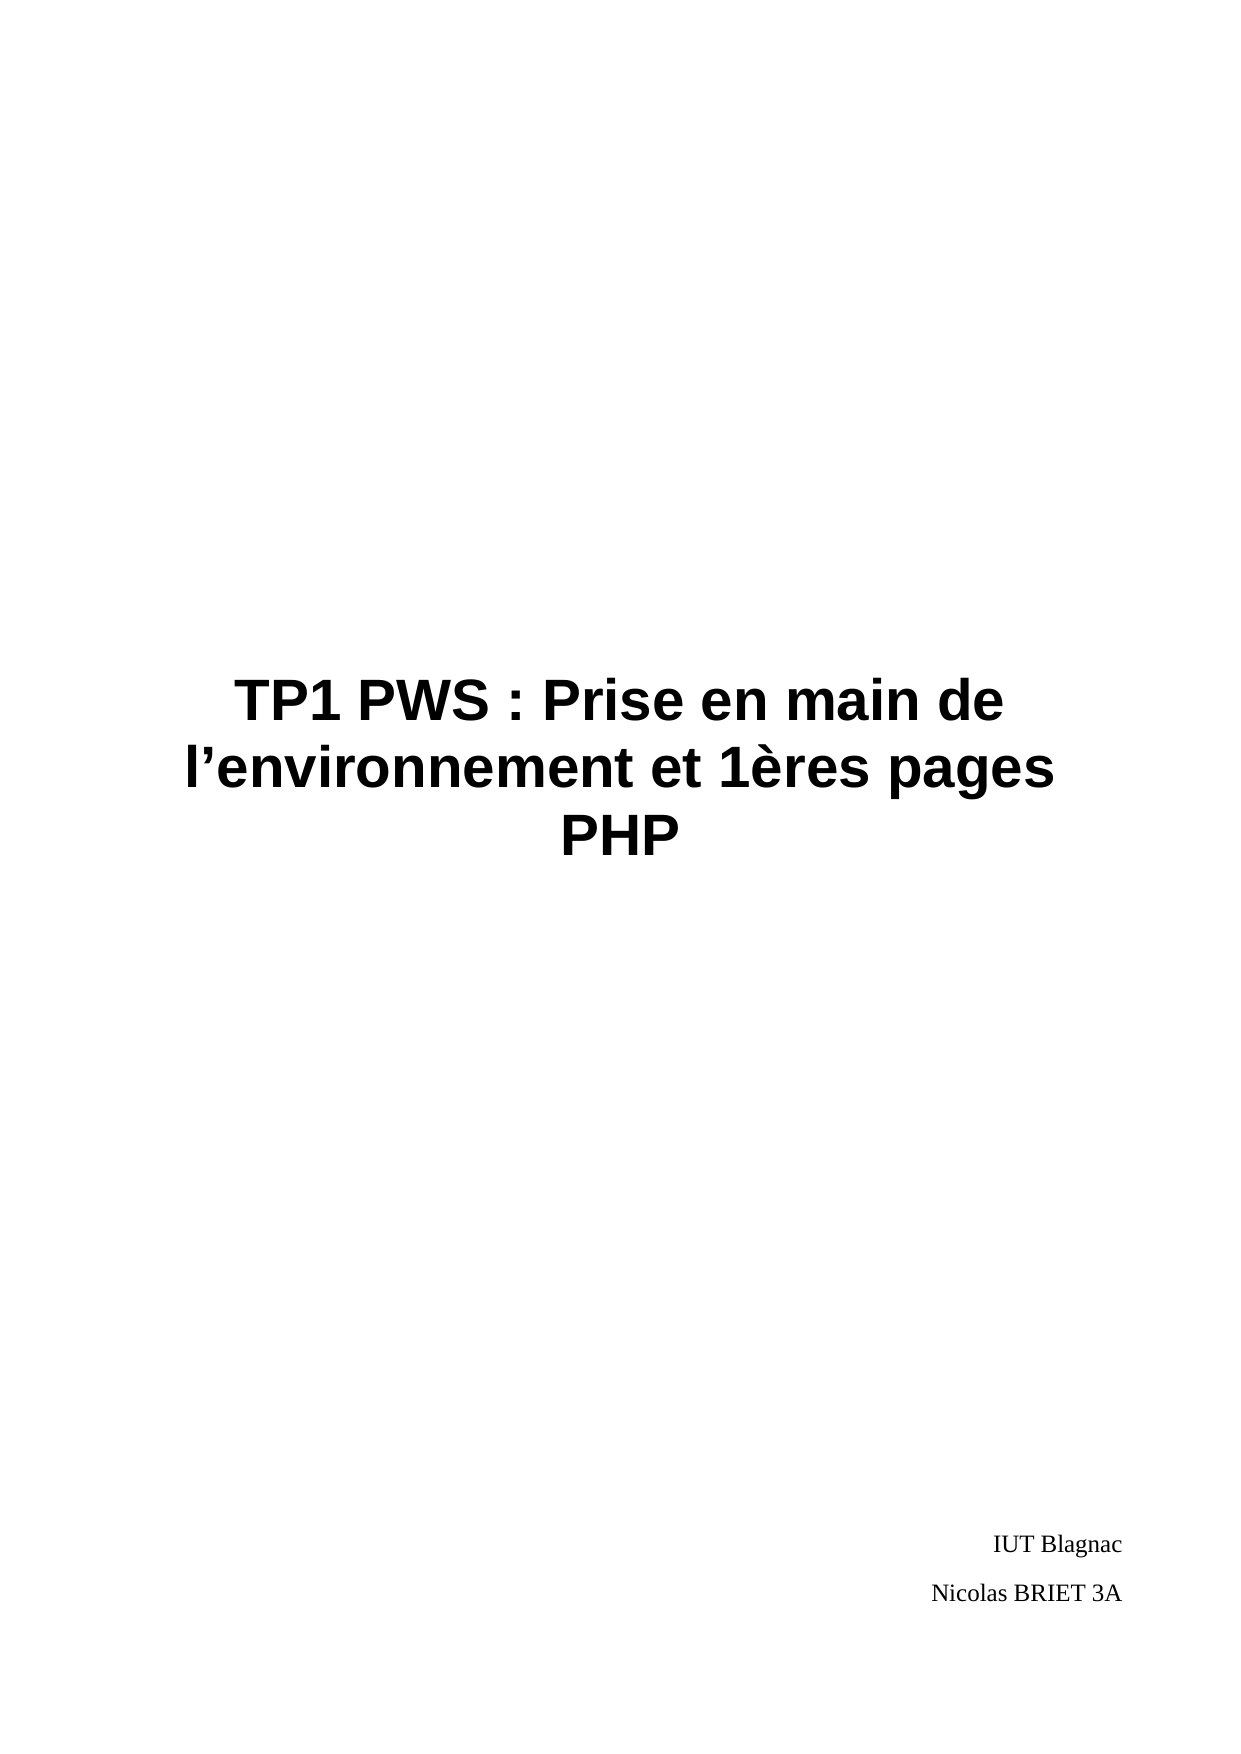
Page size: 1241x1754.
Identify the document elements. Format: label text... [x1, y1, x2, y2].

subtitle Nicolas BRIET 3A [118, 1578, 1122, 1607]
title TP1 PWS : Prise en main de l’environnement et 1ères pages PHP [118, 666, 1122, 867]
subtitle IUT Blagnac [118, 1529, 1122, 1558]
